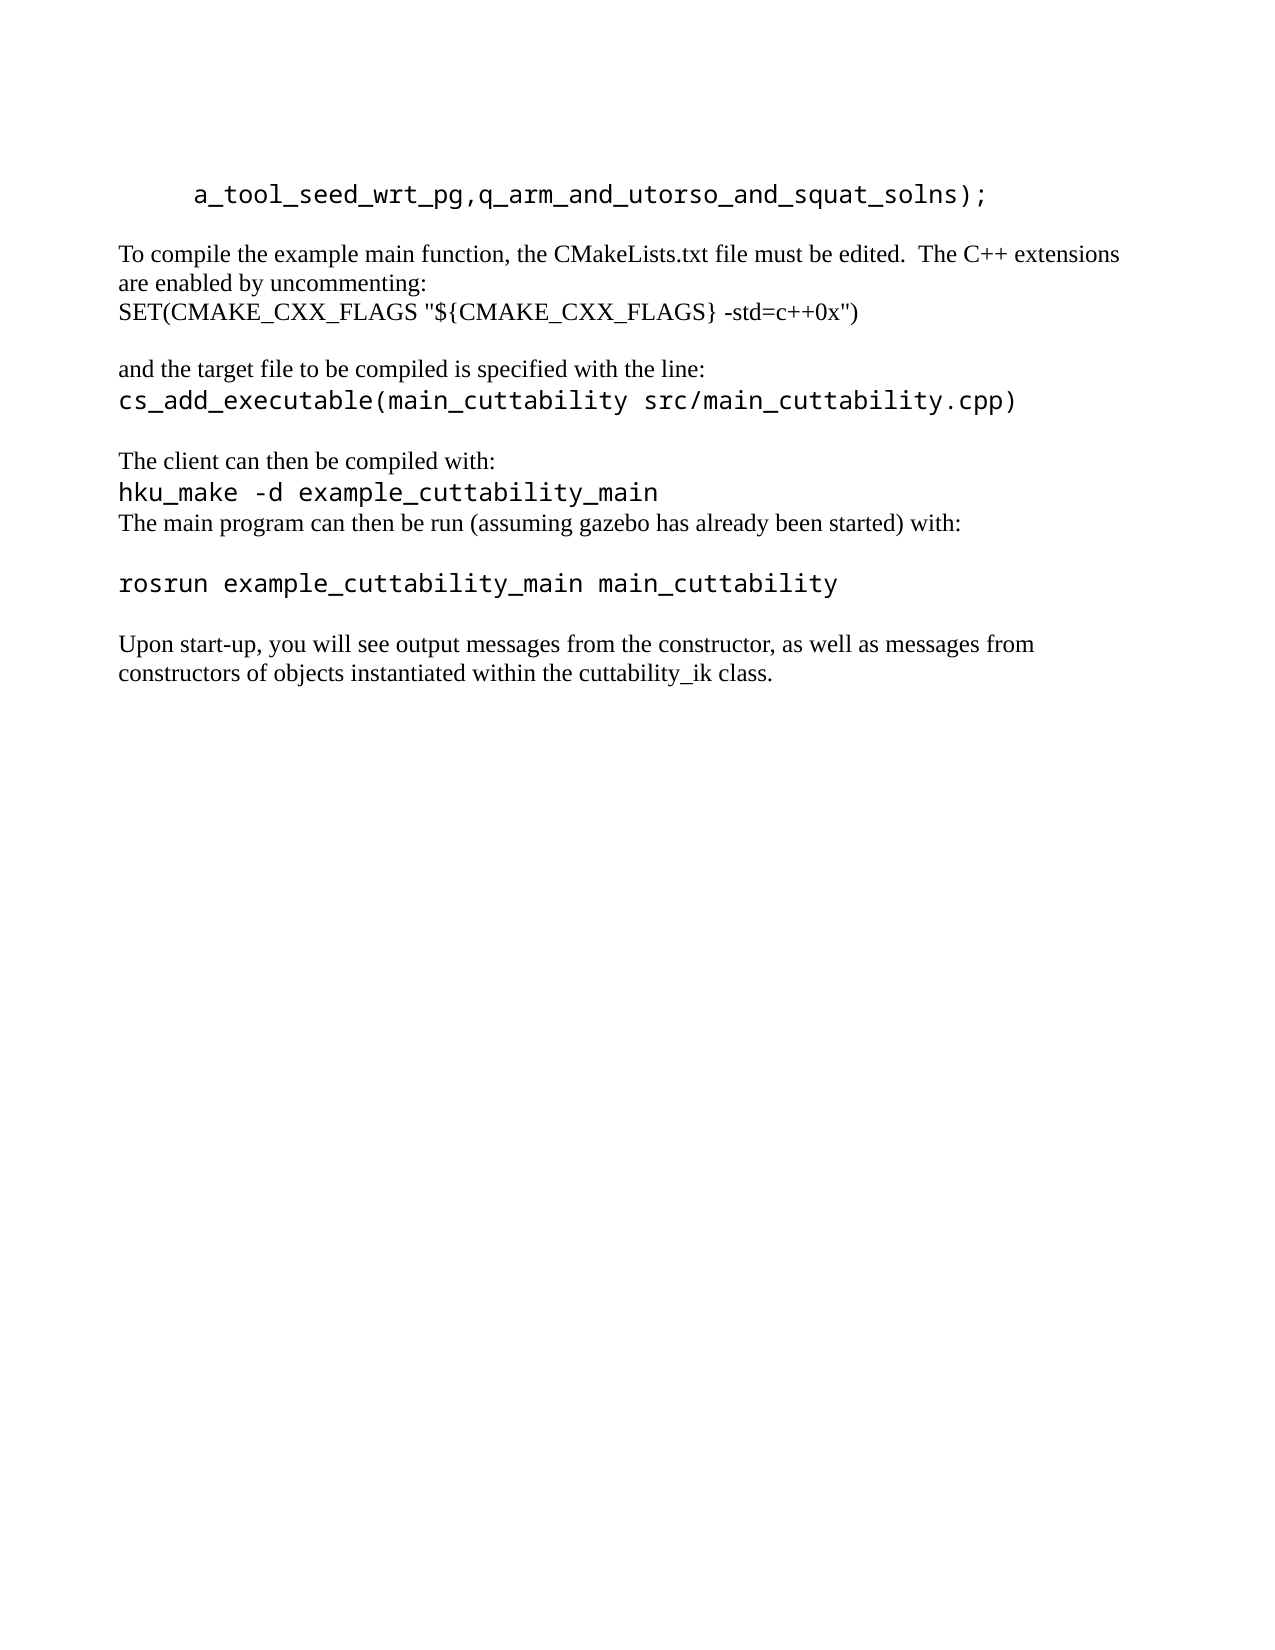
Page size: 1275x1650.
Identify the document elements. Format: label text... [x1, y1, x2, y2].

text The client can then be compiled with: [118, 446, 1157, 474]
text The main program can then be run (assuming gazebo has already been started) with: [118, 508, 1157, 537]
text a_tool_seed_wrt_pg,q_arm_and_utorso_and_squat_solns); [118, 176, 1157, 210]
text To compile the example main function, the CMakeLists.txt file must be edited. The C++ extensions are enabled by uncommenting: [118, 239, 1157, 297]
text and the target file to be compiled is specified with the line: [118, 354, 1157, 383]
text cs_add_executable(main_cuttability src/main_cuttability.cpp) [118, 383, 1157, 417]
text SET(CMAKE_CXX_FLAGS "${CMAKE_CXX_FLAGS} -std=c++0x") [118, 297, 1157, 325]
text hku_make -d example_cuttability_main [118, 474, 1157, 508]
text rosrun example_cuttability_main main_cuttability [118, 566, 1157, 600]
text Upon start-up, you will see output messages from the constructor, as well as messages from constructors of objects instantiated within the cuttability_ik class. [118, 629, 1157, 686]
